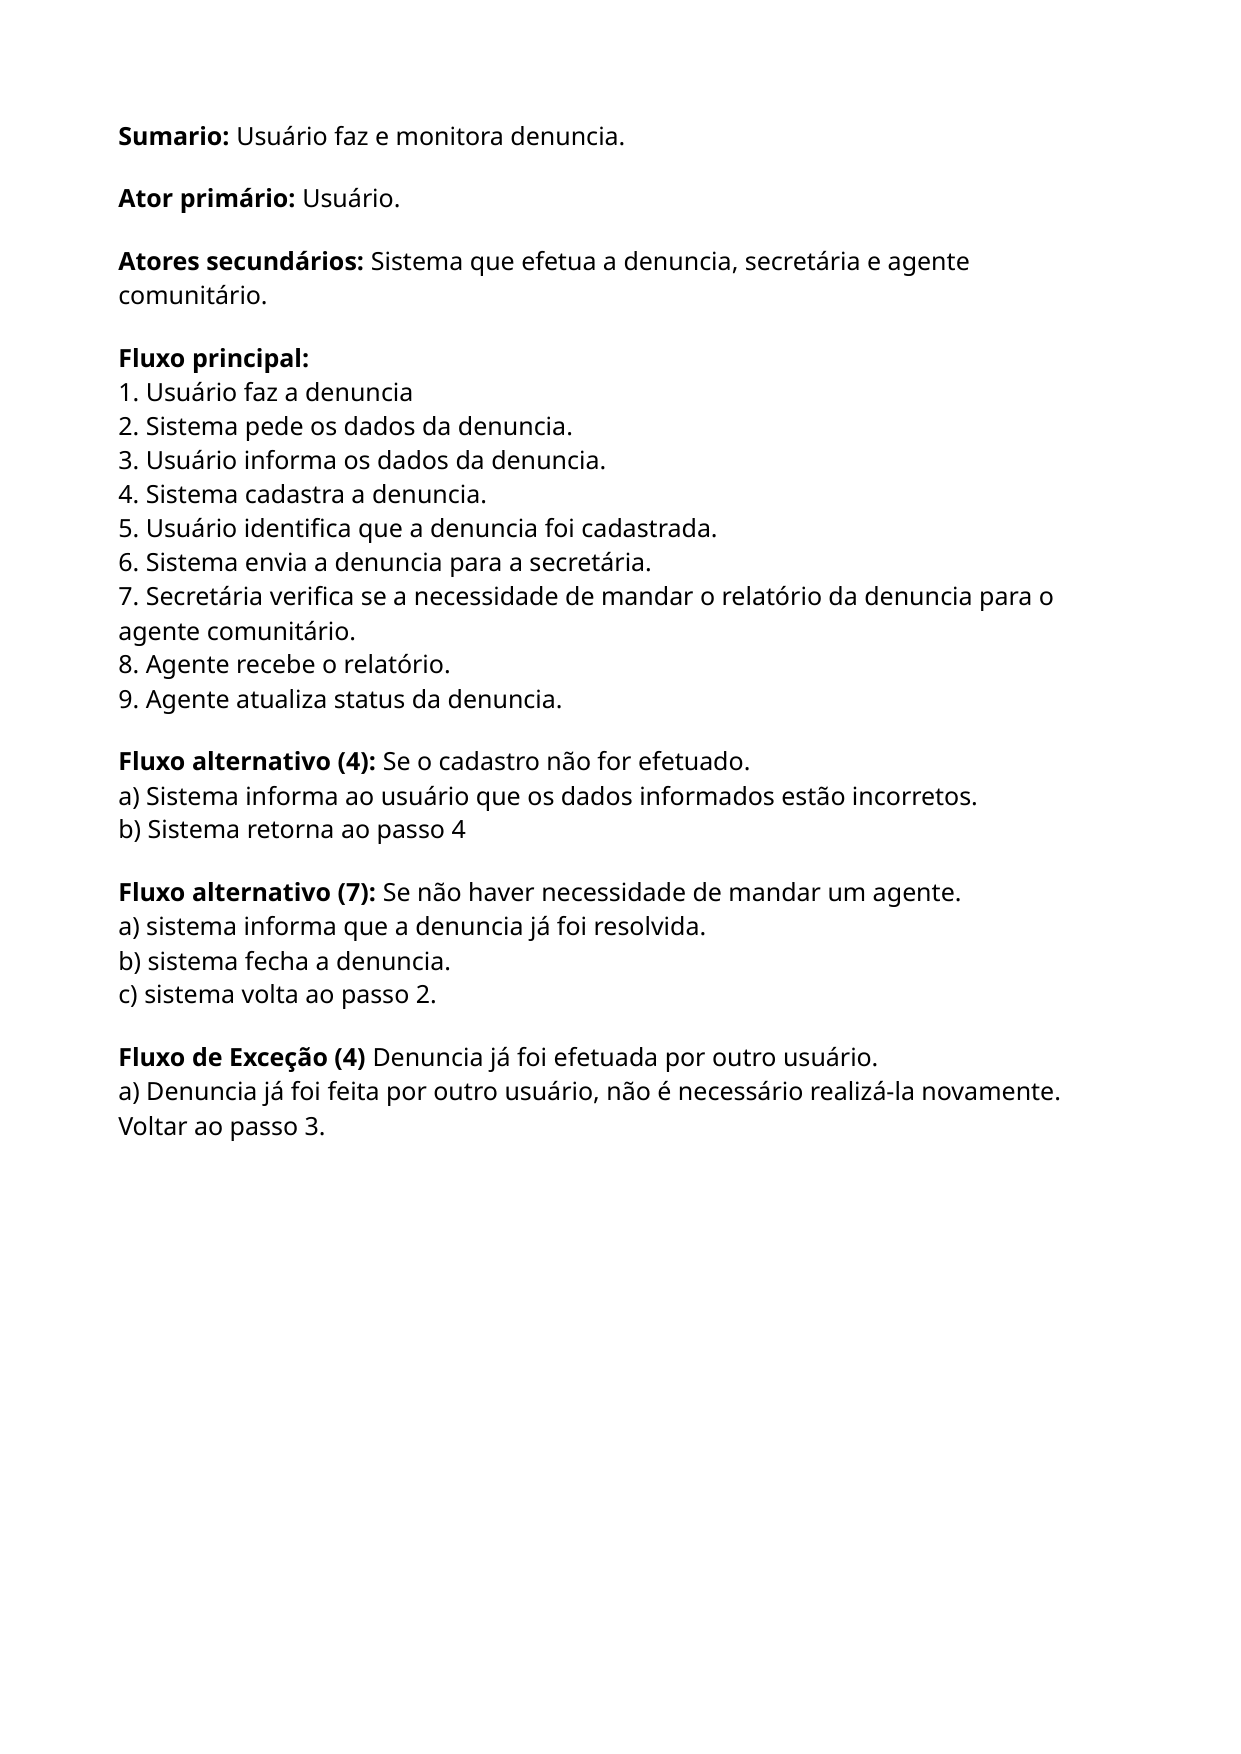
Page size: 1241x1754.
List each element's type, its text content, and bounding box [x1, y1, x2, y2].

text Ator primário: Usuário. [118, 181, 1122, 215]
text Fluxo de Exceção (4) Denuncia já foi efetuada por outro usuário. [118, 1040, 1122, 1074]
text Fluxo alternativo (7): Se não haver necessidade de mandar um agente. [118, 875, 1122, 909]
text Atores secundários: Sistema que efetua a denuncia, secretária e agente comunitário. [118, 244, 1122, 312]
text 7. Secretária verifica se a necessidade de mandar o relatório da denuncia para o agente comunitário. [118, 579, 1122, 647]
text Fluxo alternativo (4): Se o cadastro não for efetuado. [118, 744, 1122, 778]
text Sumario: Usuário faz e monitora denuncia. [118, 118, 1122, 152]
text 1. Usuário faz a denuncia [118, 375, 1122, 409]
text 4. Sistema cadastra a denuncia. [118, 477, 1122, 511]
text Fluxo principal: [118, 341, 1122, 375]
text 6. Sistema envia a denuncia para a secretária. [118, 545, 1122, 579]
text a) Denuncia já foi feita por outro usuário, não é necessário realizá-la novamente. Voltar ao passo 3. [118, 1074, 1122, 1142]
text a) Sistema informa ao usuário que os dados informados estão incorretos. [118, 778, 1122, 812]
text b) sistema fecha a denuncia. [118, 943, 1122, 977]
text 5. Usuário identifica que a denuncia foi cadastrada. [118, 511, 1122, 545]
text c) sistema volta ao passo 2. [118, 977, 1122, 1011]
text 2. Sistema pede os dados da denuncia. [118, 409, 1122, 443]
text b) Sistema retorna ao passo 4 [118, 812, 1122, 846]
text 8. Agente recebe o relatório. [118, 647, 1122, 681]
text 9. Agente atualiza status da denuncia. [118, 681, 1122, 715]
text a) sistema informa que a denuncia já foi resolvida. [118, 909, 1122, 943]
text 3. Usuário informa os dados da denuncia. [118, 443, 1122, 477]
